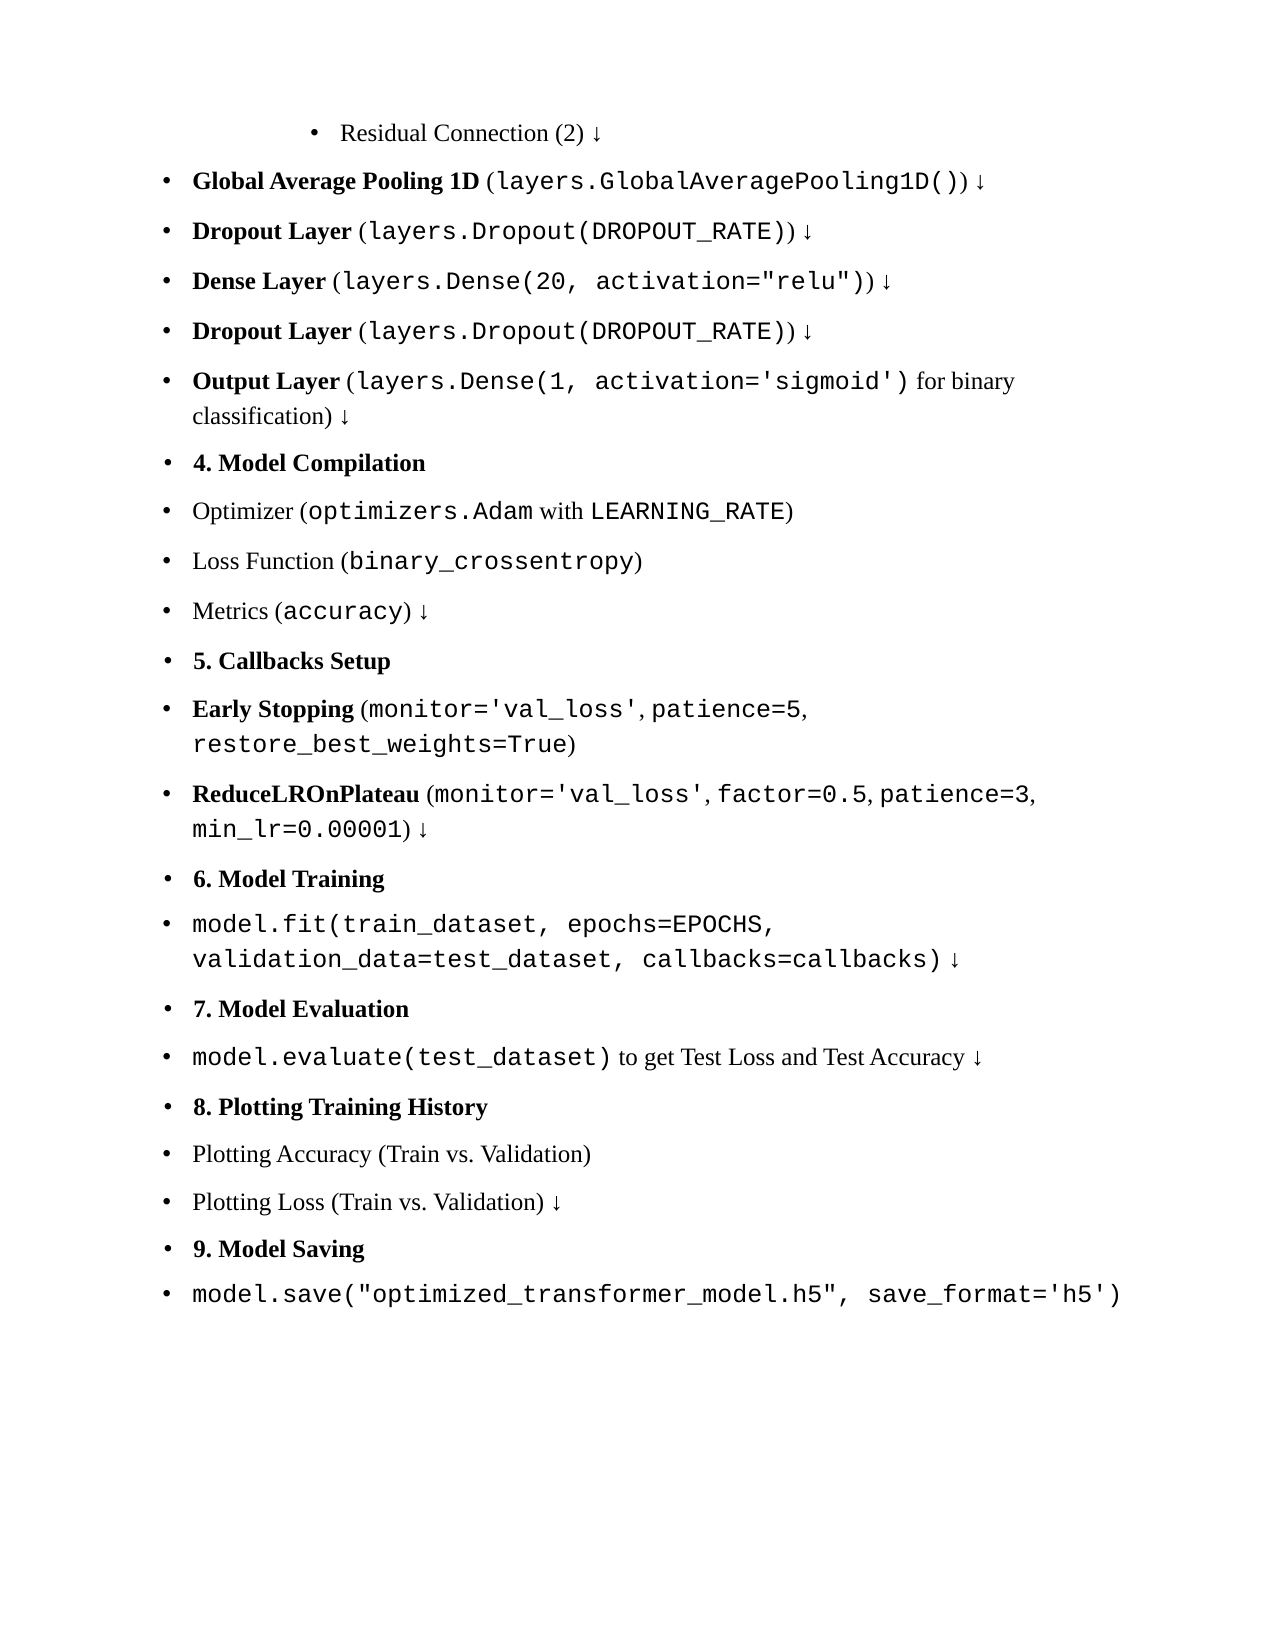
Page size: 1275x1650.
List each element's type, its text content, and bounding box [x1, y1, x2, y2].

list 6. Model Training [164, 864, 1157, 893]
list Optimizer (optimizers.Adam with LEARNING_RATE) [162, 496, 1157, 527]
list ReduceLROnPlateau (monitor='val_loss', factor=0.5, patience=3, min_lr=0.00001) ↓ [162, 779, 1157, 845]
list Plotting Loss (Train vs. Validation) ↓ [162, 1187, 1157, 1216]
list 8. Plotting Training History [164, 1092, 1157, 1120]
list Dropout Layer (layers.Dropout(DROPOUT_RATE)) ↓ [162, 316, 1157, 347]
list 4. Model Compilation [164, 448, 1157, 477]
list Residual Connection (2) ↓ [310, 118, 1157, 147]
list Early Stopping (monitor='val_loss', patience=5, restore_best_weights=True) [162, 694, 1157, 759]
list Loss Function (binary_crossentropy) [162, 546, 1157, 577]
list 9. Model Saving [164, 1234, 1157, 1263]
list model.save("optimized_transformer_model.h5", save_format='h5') [162, 1282, 1157, 1310]
list Metrics (accuracy) ↓ [162, 596, 1157, 627]
list Global Average Pooling 1D (layers.GlobalAveragePooling1D()) ↓ [162, 166, 1157, 197]
list Output Layer (layers.Dense(1, activation='sigmoid') for binary classification) ↓ [162, 366, 1157, 429]
list 5. Callbacks Setup [164, 646, 1157, 675]
list Dense Layer (layers.Dense(20, activation="relu")) ↓ [162, 266, 1157, 297]
list 7. Model Evaluation [164, 994, 1157, 1023]
list model.fit(train_dataset, epochs=EPOCHS, validation_data=test_dataset, callbacks=callbacks) ↓ [162, 911, 1157, 975]
list Plotting Accuracy (Train vs. Validation) [162, 1139, 1157, 1168]
list Dropout Layer (layers.Dropout(DROPOUT_RATE)) ↓ [162, 216, 1157, 247]
list model.evaluate(test_dataset) to get Test Loss and Test Accuracy ↓ [162, 1042, 1157, 1072]
